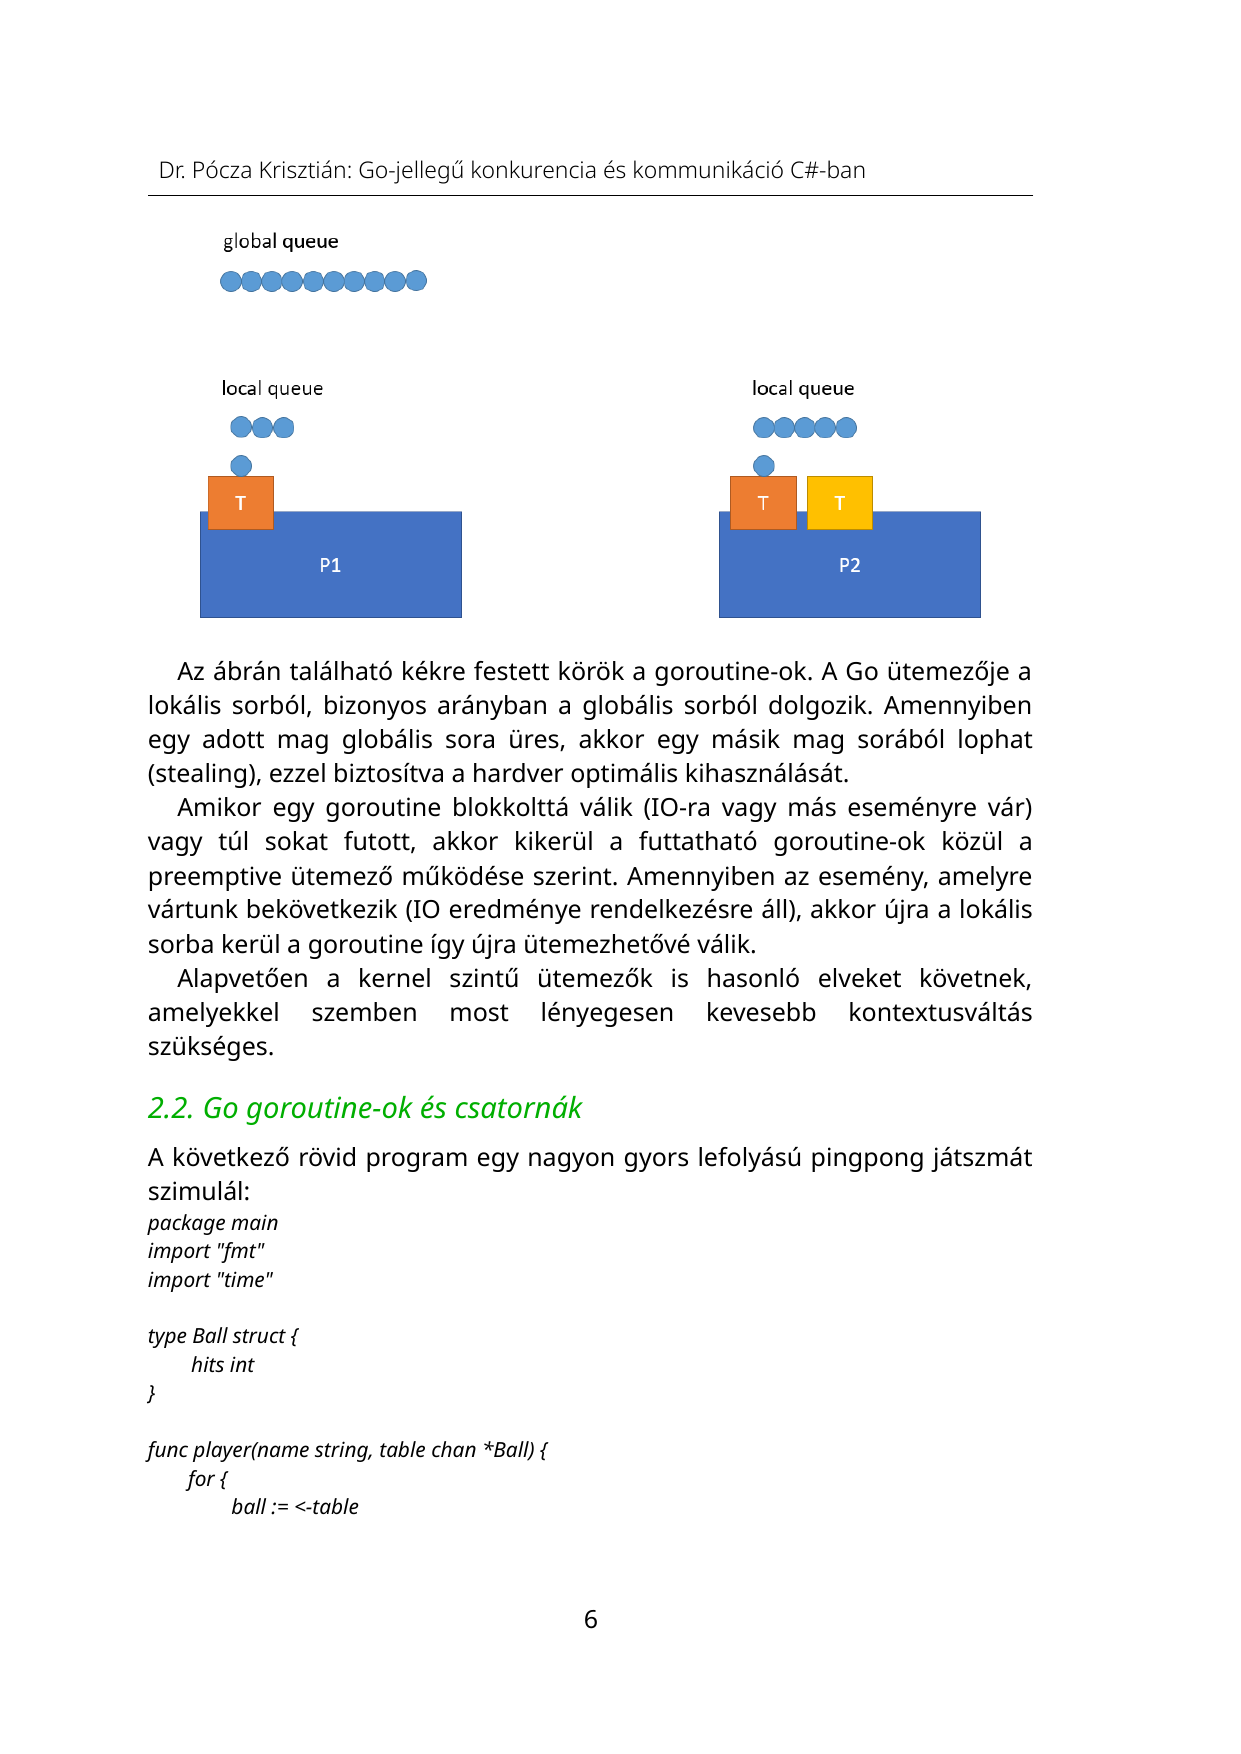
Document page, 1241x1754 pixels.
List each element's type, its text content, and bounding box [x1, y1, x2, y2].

text Az ábrán található kékre festett körök a goroutine-ok. A Go ütemezője a lokális sorból, bizonyos arányban a globális sorból dolgozik. Amennyiben egy adott mag globális sora üres, akkor egy másik mag sorából lophat (stealing), ezzel biztosítva a hardver optimális kihasználását. [148, 654, 1033, 790]
text package main [148, 1208, 1033, 1236]
text A következő rövid program egy nagyon gyors lefolyású pingpong játszmát szimulál: [148, 1140, 1033, 1208]
text func player(name string, table chan *Ball) { [148, 1435, 1033, 1464]
text Amikor egy goroutine blokkolttá válik (IO-ra vagy más eseményre vár) vagy túl sokat futott, akkor kikerül a futtatható goroutine-ok közül a preemptive ütemező működése szerint. Amennyiben az esemény, amelyre vártunk bekövetkezik (IO eredménye rendelkezésre áll), akkor újra a lokális sorba kerül a goroutine így újra ütemezhetővé válik. [148, 790, 1033, 960]
text Alapvetően a kernel szintű ütemezők is hasonló elveket követnek, amelyekkel szemben most lényegesen kevesebb kontextusváltás szükséges. [148, 960, 1033, 1062]
text type Ball struct { [148, 1322, 1033, 1350]
text hits int [148, 1350, 1033, 1378]
text import "time" [148, 1265, 1033, 1293]
subtitle Go goroutine-ok és csatornák [148, 1087, 1033, 1127]
text for { [148, 1464, 1033, 1492]
text ball := <-table [148, 1492, 1033, 1521]
text import "fmt" [148, 1236, 1033, 1265]
text } [148, 1378, 1033, 1407]
picture [197, 227, 984, 620]
